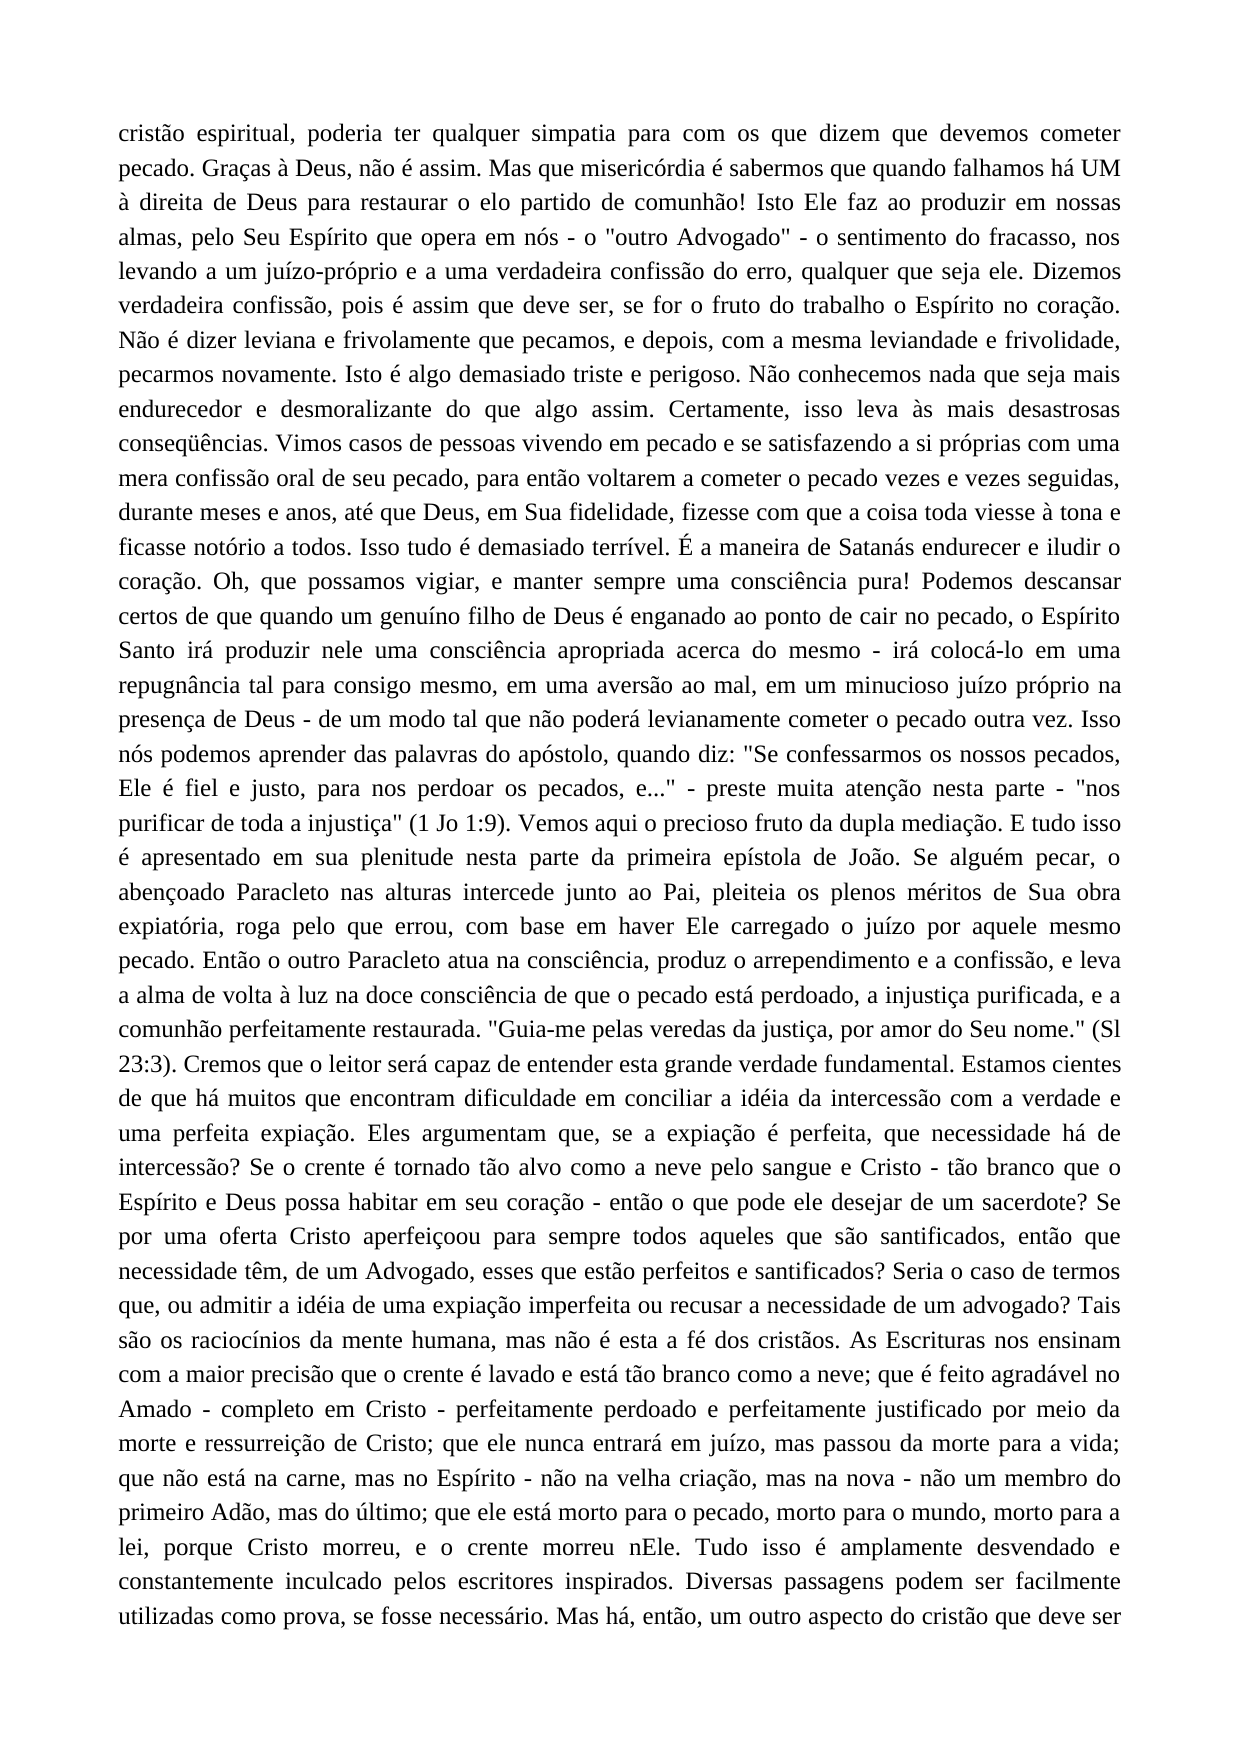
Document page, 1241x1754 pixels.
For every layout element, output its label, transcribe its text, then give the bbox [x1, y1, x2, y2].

text cristão espiritual, poderia ter qualquer simpatia para com os que dizem que devemos cometer pecado. Graças à Deus, não é assim. Mas que misericórdia é sabermos que quando falhamos há UM à direita de Deus para restaurar o elo partido de comunhão! Isto Ele faz ao produzir em nossas almas, pelo Seu Espírito que opera em nós - o "outro Advogado" - o sentimento do fracasso, nos levando a um juízo-próprio e a uma verdadeira confissão do erro, qualquer que seja ele. Dizemos verdadeira confissão, pois é assim que deve ser, se for o fruto do trabalho o Espírito no coração. Não é dizer leviana e frivolamente que pecamos, e depois, com a mesma leviandade e frivolidade, pecarmos novamente. Isto é algo demasiado triste e perigoso. Não conhecemos nada que seja mais endurecedor e desmoralizante do que algo assim. Certamente, isso leva às mais desastrosas conseqüências. Vimos casos de pessoas vivendo em pecado e se satisfazendo a si próprias com uma mera confissão oral de seu pecado, para então voltarem a cometer o pecado vezes e vezes seguidas, durante meses e anos, até que Deus, em Sua fidelidade, fizesse com que a coisa toda viesse à tona e ficasse notório a todos. Isso tudo é demasiado terrível. É a maneira de Satanás endurecer e iludir o coração. Oh, que possamos vigiar, e manter sempre uma consciência pura! Podemos descansar certos de que quando um genuíno filho de Deus é enganado ao ponto de cair no pecado, o Espírito Santo irá produzir nele uma consciência apropriada acerca do mesmo - irá colocá-lo em uma repugnância tal para consigo mesmo, em uma aversão ao mal, em um minucioso juízo próprio na presença de Deus - de um modo tal que não poderá levianamente cometer o pecado outra vez. Isso nós podemos aprender das palavras do apóstolo, quando diz: "Se confessarmos os nossos pecados, Ele é fiel e justo, para nos perdoar os pecados, e..." - preste muita atenção nesta parte - "nos purificar de toda a injustiça" (1 Jo 1:9). Vemos aqui o precioso fruto da dupla mediação. E tudo isso é apresentado em sua plenitude nesta parte da primeira epístola de João. Se alguém pecar, o abençoado Paracleto nas alturas intercede junto ao Pai, pleiteia os plenos méritos de Sua obra expiatória, roga pelo que errou, com base em haver Ele carregado o juízo por aquele mesmo pecado. Então o outro Paracleto atua na consciência, produz o arrependimento e a confissão, e leva a alma de volta à luz na doce consciência de que o pecado está perdoado, a injustiça purificada, e a comunhão perfeitamente restaurada. "Guia-me pelas veredas da justiça, por amor do Seu nome." (Sl 23:3). Cremos que o leitor será capaz de entender esta grande verdade fundamental. Estamos cientes de que há muitos que encontram dificuldade em conciliar a idéia da intercessão com a verdade e uma perfeita expiação. Eles argumentam que, se a expiação é perfeita, que necessidade há de intercessão? Se o crente é tornado tão alvo como a neve pelo sangue e Cristo - tão branco que o Espírito e Deus possa habitar em seu coração - então o que pode ele desejar de um sacerdote? Se por uma oferta Cristo aperfeiçoou para sempre todos aqueles que são santificados, então que necessidade têm, de um Advogado, esses que estão perfeitos e santificados? Seria o caso de termos que, ou admitir a idéia de uma expiação imperfeita ou recusar a necessidade de um advogado? Tais são os raciocínios da mente humana, mas não é esta a fé dos cristãos. As Escrituras nos ensinam com a maior precisão que o crente é lavado e está tão branco como a neve; que é feito agradável no Amado - completo em Cristo - perfeitamente perdoado e perfeitamente justificado por meio da morte e ressurreição de Cristo; que ele nunca entrará em juízo, mas passou da morte para a vida; que não está na carne, mas no Espírito - não na velha criação, mas na nova - não um membro do primeiro Adão, mas do último; que ele está morto para o pecado, morto para o mundo, morto para a lei, porque Cristo morreu, e o crente morreu nEle. Tudo isso é amplamente desvendado e constantemente inculcado pelos escritores inspirados. Diversas passagens podem ser facilmente utilizadas como prova, se fosse necessário. Mas há, então, um outro aspecto do cristão que deve ser [118, 118, 1122, 1629]
